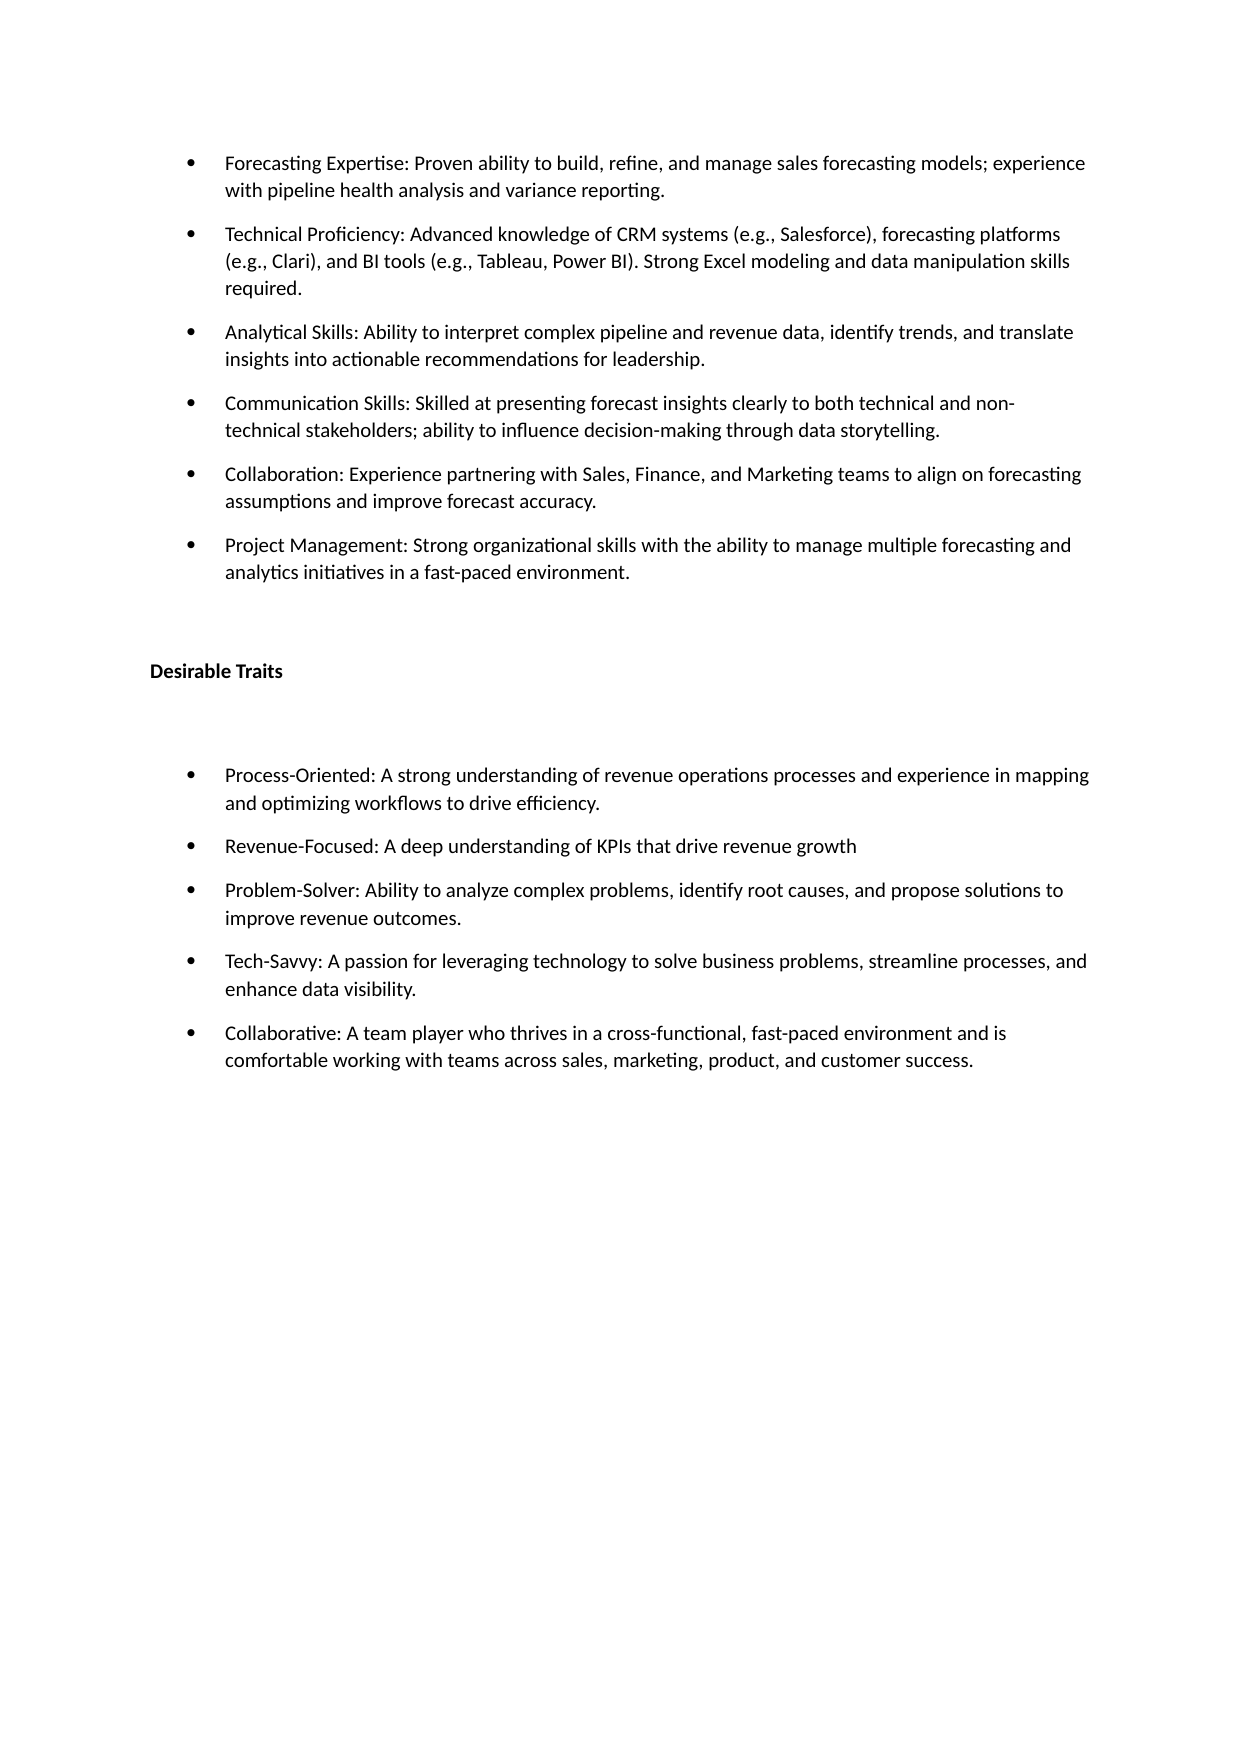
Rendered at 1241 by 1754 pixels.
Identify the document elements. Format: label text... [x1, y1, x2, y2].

list Revenue-Focused: A deep understanding of KPIs that drive revenue growth [187, 834, 1090, 859]
list Technical Proficiency: Advanced knowledge of CRM systems (e.g., Salesforce), forecasting platforms (e.g., Clari), and BI tools (e.g., Tableau, Power BI). Strong Excel modeling and data manipulation skills required. [187, 221, 1090, 301]
text Desirable Traits [150, 658, 1090, 744]
list Tech-Savvy: A passion for leveraging technology to solve business problems, streamline processes, and enhance data visibility. [187, 949, 1090, 1001]
list Forecasting Expertise: Proven ability to build, refine, and manage sales forecasting models; experience with pipeline health analysis and variance reporting. [187, 150, 1090, 203]
list Process-Oriented: A strong understanding of revenue operations processes and experience in mapping and optimizing workflows to drive efficiency. [187, 763, 1090, 815]
list Project Management: Strong organizational skills with the ability to manage multiple forecasting and analytics initiatives in a fast-paced environment. [187, 532, 1090, 639]
list Problem-Solver: Ability to analyze complex problems, identify root causes, and propose solutions to improve revenue outcomes. [187, 878, 1090, 930]
list Collaboration: Experience partnering with Sales, Finance, and Marketing teams to align on forecasting assumptions and improve forecast accuracy. [187, 461, 1090, 514]
list Analytical Skills: Ability to interpret complex pipeline and revenue data, identify trends, and translate insights into actionable recommendations for leadership. [187, 319, 1090, 372]
list Collaborative: A team player who thrives in a cross-functional, fast-paced environment and is comfortable working with teams across sales, marketing, product, and customer success. [187, 1020, 1090, 1072]
list Communication Skills: Skilled at presenting forecast insights clearly to both technical and non-technical stakeholders; ability to influence decision-making through data storytelling. [187, 390, 1090, 443]
